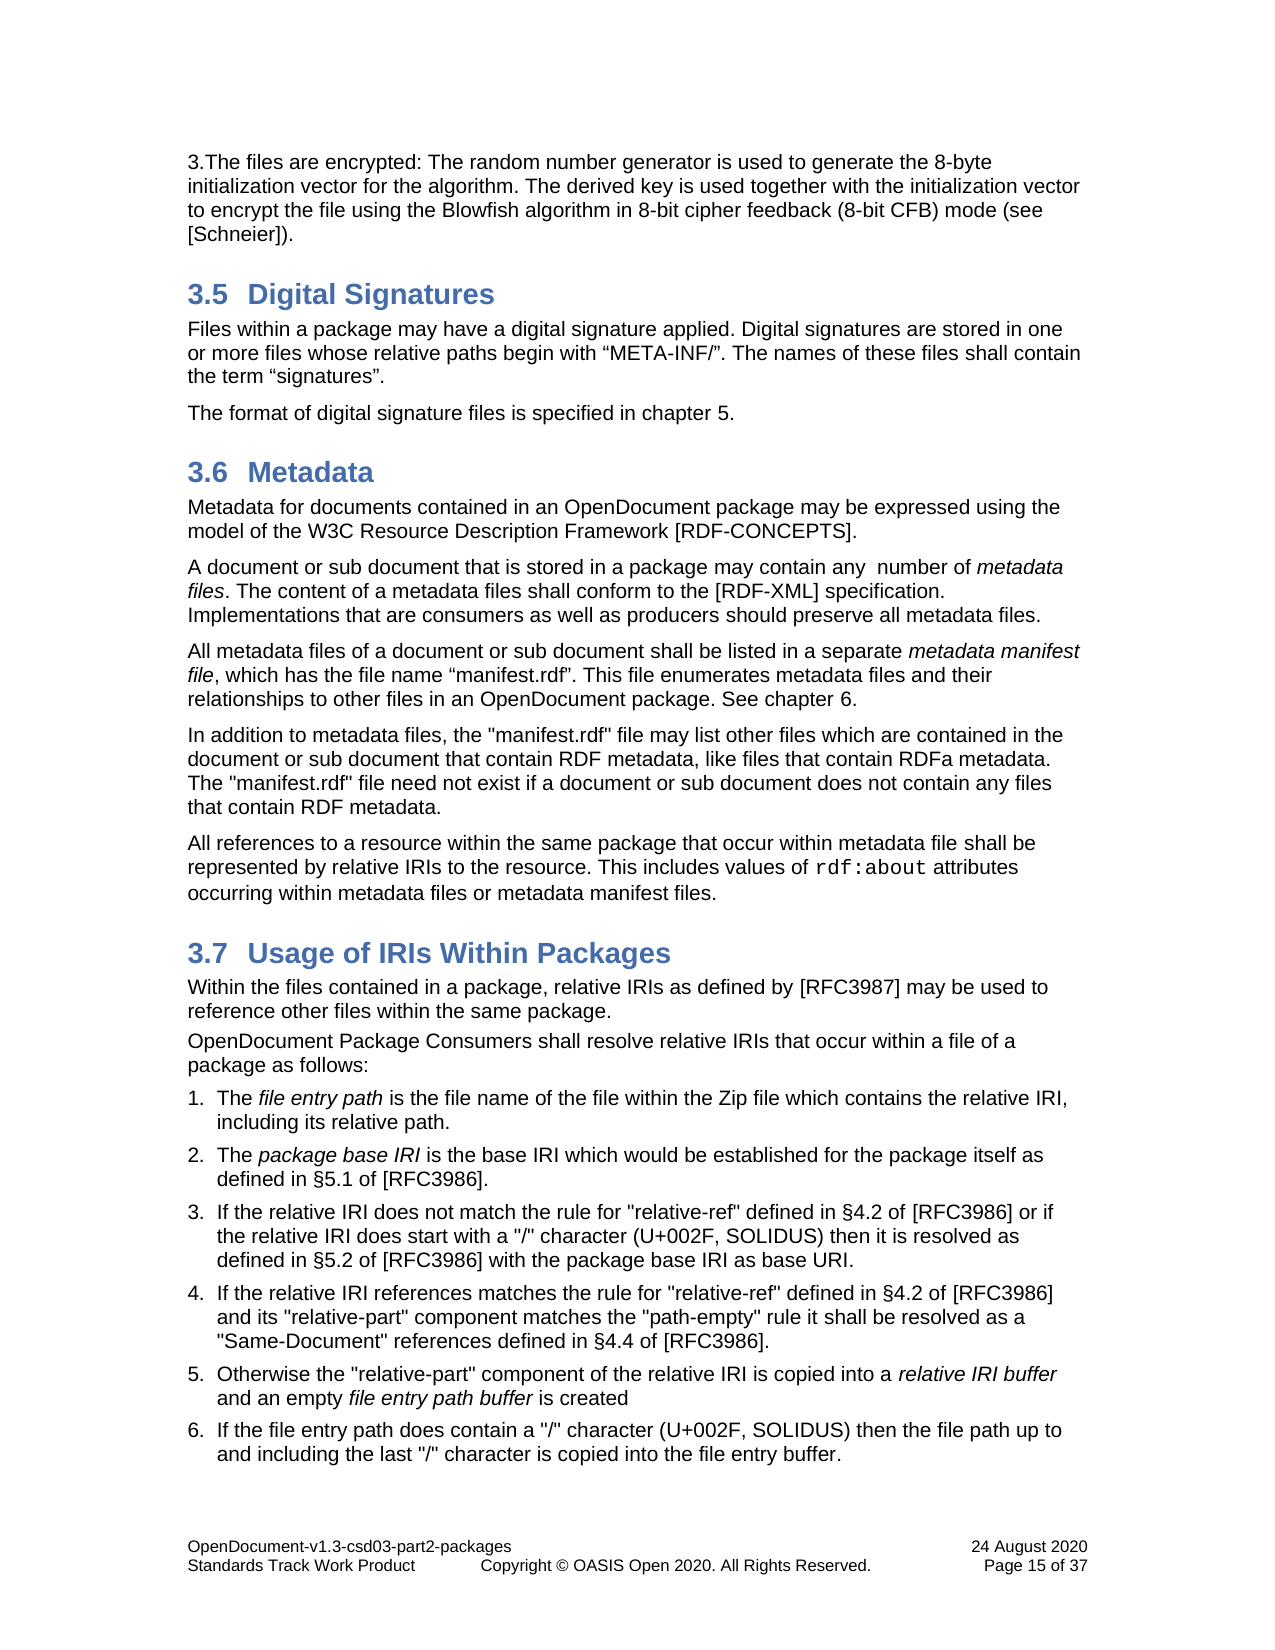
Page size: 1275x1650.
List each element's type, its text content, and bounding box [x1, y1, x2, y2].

text In addition to metadata files, the "manifest.rdf" file may list other files which are contained in the document or sub document that contain RDF metadata, like files that contain RDFa metadata. The "manifest.rdf" file need not exist if a document or sub document does not contain any files that contain RDF metadata. [187, 723, 1088, 819]
text The format of digital signature files is specified in chapter 5. [187, 400, 1088, 424]
list The file entry path is the file name of the file within the Zip file which contains the relative IRI, including its relative path. [187, 1086, 1088, 1134]
list If the relative IRI references matches the rule for "relative-ref" defined in §4.2 of [RFC3986] and its "relative-part" component matches the "path-empty" rule it shall be resolved as a "Same-Document" references defined in §4.4 of [RFC3986]. [187, 1281, 1088, 1352]
text A document or sub document that is stored in a package may contain any number of metadata files. The content of a metadata files shall conform to the [RDF-XML] specification. Implementations that are consumers as well as producers should preserve all metadata files. [187, 555, 1088, 627]
subtitle Metadata [187, 455, 1088, 489]
list If the relative IRI does not match the rule for "relative-ref" defined in §4.2 of [RFC3986] or if the relative IRI does start with a "/" character (U+002F, SOLIDUS) then it is resolved as defined in §5.2 of [RFC3986] with the package base IRI as base URI. [187, 1200, 1088, 1272]
list The package base IRI is the base IRI which would be established for the package itself as defined in §5.1 of [RFC3986]. [187, 1143, 1088, 1191]
list The files are encrypted: The random number generator is used to generate the 8-byte initialization vector for the algorithm. The derived key is used together with the initialization vector to encrypt the file using the Blowfish algorithm in 8-bit cipher feedback (8-bit CFB) mode (see [Schneier]). [187, 150, 1088, 246]
subtitle Digital Signatures [187, 277, 1088, 310]
list Otherwise the "relative-part" component of the relative IRI is copied into a relative IRI buffer and an empty file entry path buffer is created [187, 1361, 1088, 1409]
text All references to a resource within the same package that occur within metadata file shall be represented by relative IRIs to the resource. This includes values of rdf:about attributes occurring within metadata files or metadata manifest files. [187, 831, 1088, 904]
text OpenDocument Package Consumers shall resolve relative IRIs that occur within a file of a package as follows: [187, 1029, 1088, 1077]
text Within the files contained in a package, relative IRIs as defined by [RFC3987] may be used to reference other files within the same package. [187, 975, 1088, 1023]
text Files within a package may have a digital signature applied. Digital signatures are stored in one or more files whose relative paths begin with “META-INF/”. The names of these files shall contain the term “signatures”. [187, 316, 1088, 388]
text All metadata files of a document or sub document shall be listed in a separate metadata manifest file, which has the file name “manifest.rdf”. This file enumerates metadata files and their relationships to other files in an OpenDocument package. See chapter 6. [187, 639, 1088, 711]
subtitle Usage of IRIs Within Packages [187, 936, 1088, 969]
text Metadata for documents contained in an OpenDocument package may be expressed using the model of the W3C Resource Description Framework [RDF-CONCEPTS]. [187, 495, 1088, 543]
list If the file entry path does contain a "/" character (U+002F, SOLIDUS) then the file path up to and including the last "/" character is copied into the file entry buffer. [187, 1418, 1088, 1466]
